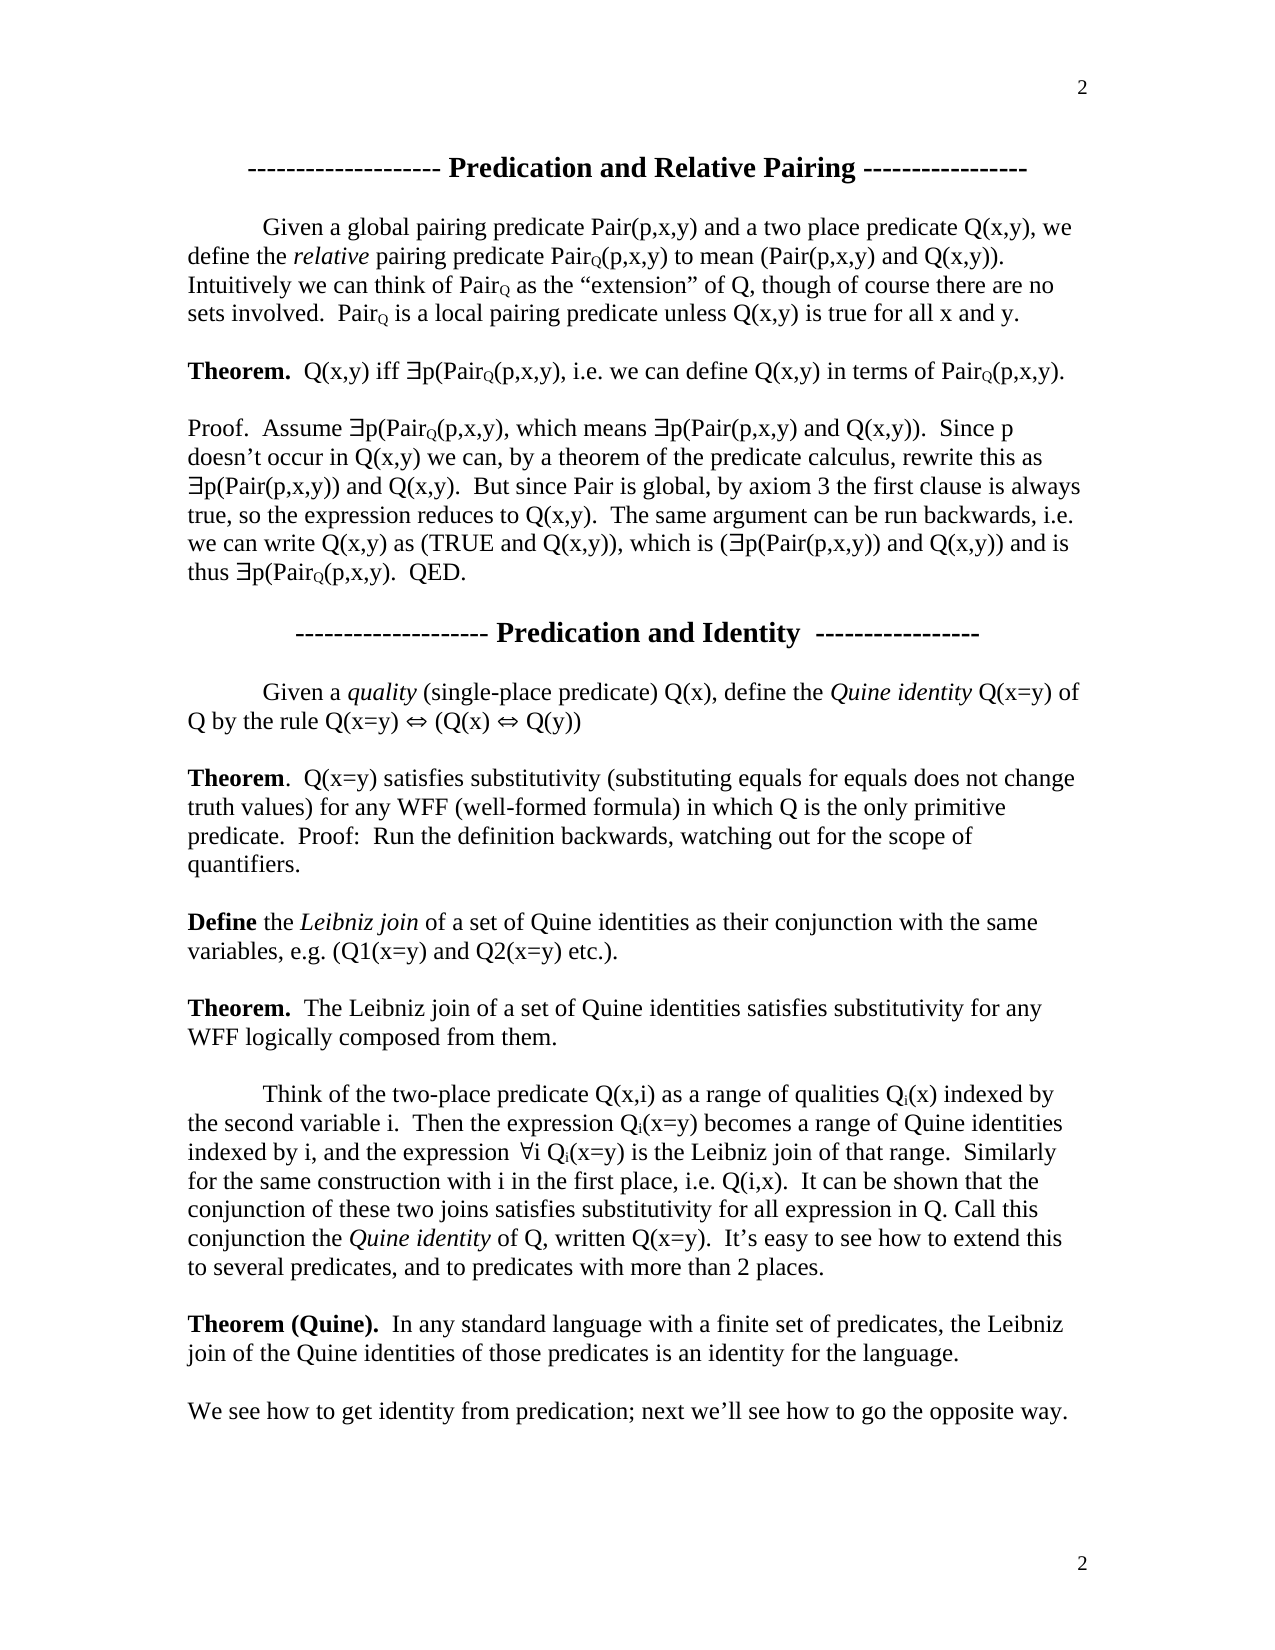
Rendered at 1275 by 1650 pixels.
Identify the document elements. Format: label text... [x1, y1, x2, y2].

text Proof. Assume p(PairQ­(p,x,y), which means p(Pair(p,x,y) and Q(x,y)). Since p doesn’t occur in Q(x,y) we can, by a theorem of the predicate calculus, rewrite this as p(Pair(p,x,y)) and Q(x,y). But since Pair is global, by axiom 3 the first clause is always true, so the expression reduces to Q(x,y). The same argument can be run backwards, i.e. we can write Q(x,y) as (TRUE and Q(x,y)), which is (p(Pair(p,x,y)) and Q(x,y)) and is thus p(PairQ­(p,x,y). QED. [187, 413, 1087, 586]
text Given a quality (single-place predicate) Q(x), define the Quine identity Q(x=y) of Q by the rule Q(x=y)  (Q(x)  Q(y)) [187, 677, 1087, 734]
text Theorem. Q(x=y) satisfies substitutivity (substituting equals for equals does not change truth values) for any WFF (well-formed formula) in which Q is the only primitive predicate. Proof: Run the definition backwards, watching out for the scope of quantifiers. [187, 763, 1087, 878]
text Given a global pairing predicate Pair(p,x,y) and a two place predicate Q(x,y), we define the relative pairing predicate PairQ(p,x,y) to mean (Pair(p,x,y) and Q(x,y)). Intuitively we can think of PairQ as the “extension” of Q, though of course there are no sets involved. PairQ is a local pairing predicate unless Q(x,y) is true for all x and y. [187, 212, 1087, 327]
text Theorem. The Leibniz join of a set of Quine identities satisfies substitutivity for any WFF logically composed from them. [187, 993, 1087, 1051]
text We see how to get identity from predication; next we’ll see how to go the opposite way. [187, 1396, 1087, 1424]
text Think of the two-place predicate Q(x,i) as a range of qualities Qi(x) indexed by the second variable i. Then the expression Qi(x=y) becomes a range of Quine identities indexed by i, and the expression i Qi(x=y) is the Leibniz join of that range. Similarly for the same construction with i in the first place, i.e. Q(i,x). It can be shown that the conjunction of these two joins satisfies substitutivity for all expression in Q. Call this conjunction the Quine identity of Q, written Q(x=y). It’s easy to see how to extend this to several predicates, and to predicates with more than 2 places. [187, 1079, 1087, 1281]
text Define the Leibniz join of a set of Quine identities as their conjunction with the same variables, e.g. (Q1(x=y) and Q2(x=y) etc.). [187, 907, 1087, 964]
text Theorem (Quine). In any standard language with a finite set of predicates, the Leibniz join of the Quine identities of those predicates is an identity for the language. [187, 1309, 1087, 1367]
text Theorem. Q(x,y) iff p(PairQ­(p,x,y), i.e. we can define Q(x,y) in terms of PairQ(p,x,y). [187, 356, 1087, 385]
text -------------------- Predication and Relative Pairing ----------------- [187, 150, 1087, 183]
text -------------------- Predication and Identity ----------------- [187, 615, 1087, 648]
